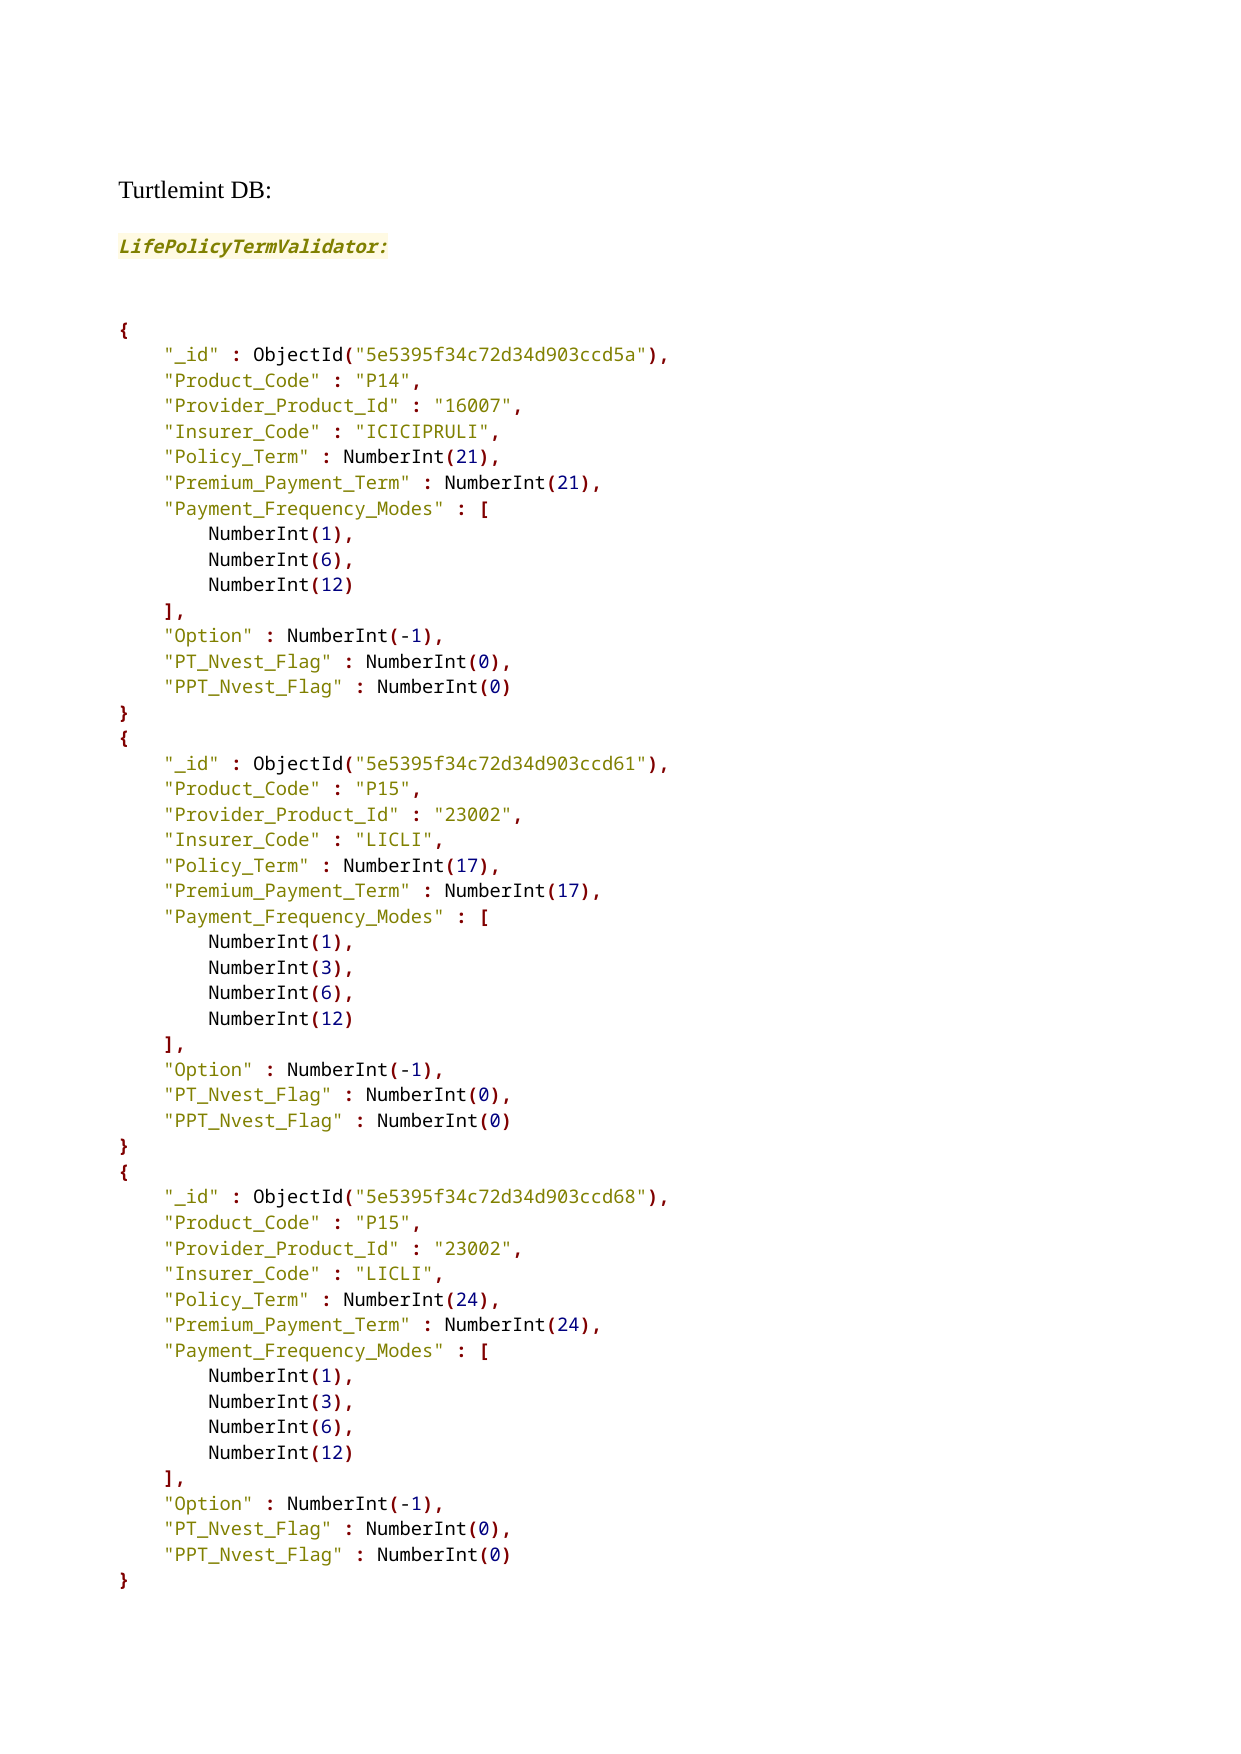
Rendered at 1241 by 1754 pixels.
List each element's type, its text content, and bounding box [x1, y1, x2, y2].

text "Option" : NumberInt(-1), [118, 1056, 1122, 1082]
text "PPT_Nvest_Flag" : NumberInt(0) [118, 1541, 1122, 1567]
text { [118, 316, 1122, 342]
text "Insurer_Code" : "ICICIPRULI", [118, 418, 1122, 444]
text NumberInt(1), [118, 1362, 1122, 1388]
text "Policy_Term" : NumberInt(24), [118, 1286, 1122, 1311]
text NumberInt(1), [118, 520, 1122, 546]
text LifePolicyTermValidator: [118, 233, 1122, 259]
text "Product_Code" : "P15", [118, 776, 1122, 801]
text NumberInt(6), [118, 980, 1122, 1005]
text "Provider_Product_Id" : "16007", [118, 393, 1122, 418]
text "Option" : NumberInt(-1), [118, 1490, 1122, 1516]
text NumberInt(12) [118, 571, 1122, 597]
text { [118, 1158, 1122, 1184]
text } [118, 1567, 1122, 1592]
text "Product_Code" : "P15", [118, 1209, 1122, 1235]
text "Insurer_Code" : "LICLI", [118, 1260, 1122, 1286]
text Turtlemint DB: [118, 176, 1122, 204]
text "Policy_Term" : NumberInt(17), [118, 852, 1122, 878]
text "_id" : ObjectId("5e5395f34c72d34d903ccd61"), [118, 750, 1122, 776]
text "PT_Nvest_Flag" : NumberInt(0), [118, 1082, 1122, 1107]
text NumberInt(6), [118, 546, 1122, 571]
text "Provider_Product_Id" : "23002", [118, 801, 1122, 827]
text "Payment_Frequency_Modes" : [ [118, 495, 1122, 520]
text "Policy_Term" : NumberInt(21), [118, 444, 1122, 469]
text { [118, 724, 1122, 750]
text "Product_Code" : "P14", [118, 367, 1122, 393]
text "_id" : ObjectId("5e5395f34c72d34d903ccd68"), [118, 1184, 1122, 1209]
text NumberInt(12) [118, 1005, 1122, 1031]
text "PT_Nvest_Flag" : NumberInt(0), [118, 648, 1122, 673]
text "PT_Nvest_Flag" : NumberInt(0), [118, 1516, 1122, 1541]
text } [118, 1133, 1122, 1158]
text "Premium_Payment_Term" : NumberInt(17), [118, 878, 1122, 903]
text "PPT_Nvest_Flag" : NumberInt(0) [118, 673, 1122, 699]
text "Payment_Frequency_Modes" : [ [118, 1337, 1122, 1362]
text "Provider_Product_Id" : "23002", [118, 1235, 1122, 1260]
text NumberInt(12) [118, 1439, 1122, 1464]
text NumberInt(1), [118, 929, 1122, 954]
text "_id" : ObjectId("5e5395f34c72d34d903ccd5a"), [118, 342, 1122, 367]
text NumberInt(3), [118, 1388, 1122, 1413]
text "Option" : NumberInt(-1), [118, 622, 1122, 648]
text ], [118, 1031, 1122, 1056]
text "Payment_Frequency_Modes" : [ [118, 903, 1122, 929]
text ], [118, 597, 1122, 622]
text "Insurer_Code" : "LICLI", [118, 827, 1122, 852]
text NumberInt(3), [118, 954, 1122, 980]
text "Premium_Payment_Term" : NumberInt(24), [118, 1311, 1122, 1337]
text "PPT_Nvest_Flag" : NumberInt(0) [118, 1107, 1122, 1133]
text } [118, 699, 1122, 724]
text NumberInt(6), [118, 1413, 1122, 1439]
text "Premium_Payment_Term" : NumberInt(21), [118, 469, 1122, 495]
text ], [118, 1464, 1122, 1490]
